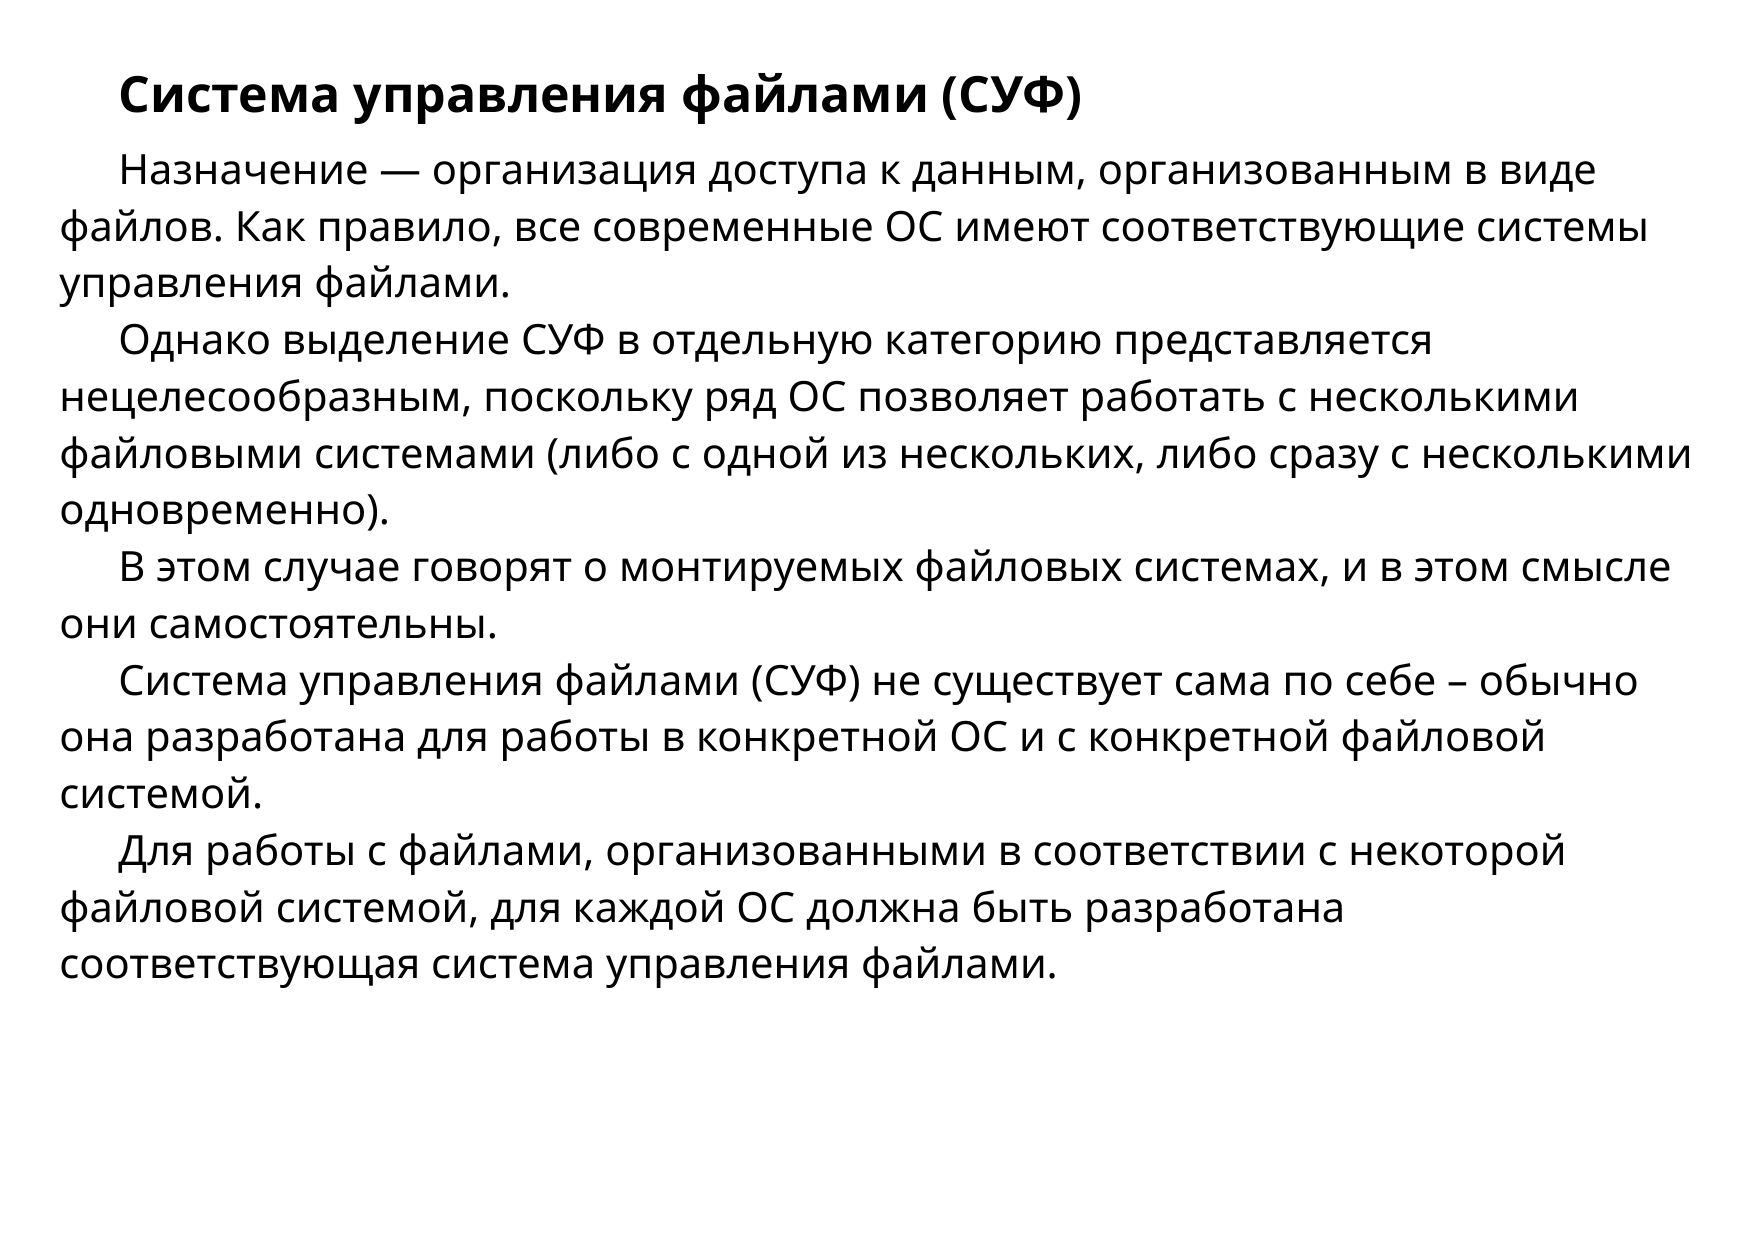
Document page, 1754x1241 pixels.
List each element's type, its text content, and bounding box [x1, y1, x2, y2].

text Назначение — организация доступа к данным, организованным в виде файлов. Как правило, все современные ОС имеют соответствующие системы управления файлами. [59, 139, 1695, 310]
text Для работы с файлами, организованными в соответствии с некоторой файловой системой, для каждой ОС должна быть разработана соответствующая система управления файлами. [59, 821, 1695, 991]
text Однако выделение СУФ в отдельную категорию представляется нецелесообразным, поскольку ряд ОС позволяет работать с несколькими файловыми системами (либо с одной из нескольких, либо сразу с несколькими одновременно). [59, 310, 1695, 537]
text В этом случае говорят о монтируемых файловых системах, и в этом смысле они самостоятельны. [59, 537, 1695, 651]
text Система управления файлами (СУФ) не существует сама по себе – обычно она разработана для работы в конкретной ОС и с конкретной файловой системой. [59, 651, 1695, 821]
subtitle Система управления файлами (СУФ) [59, 59, 1695, 127]
